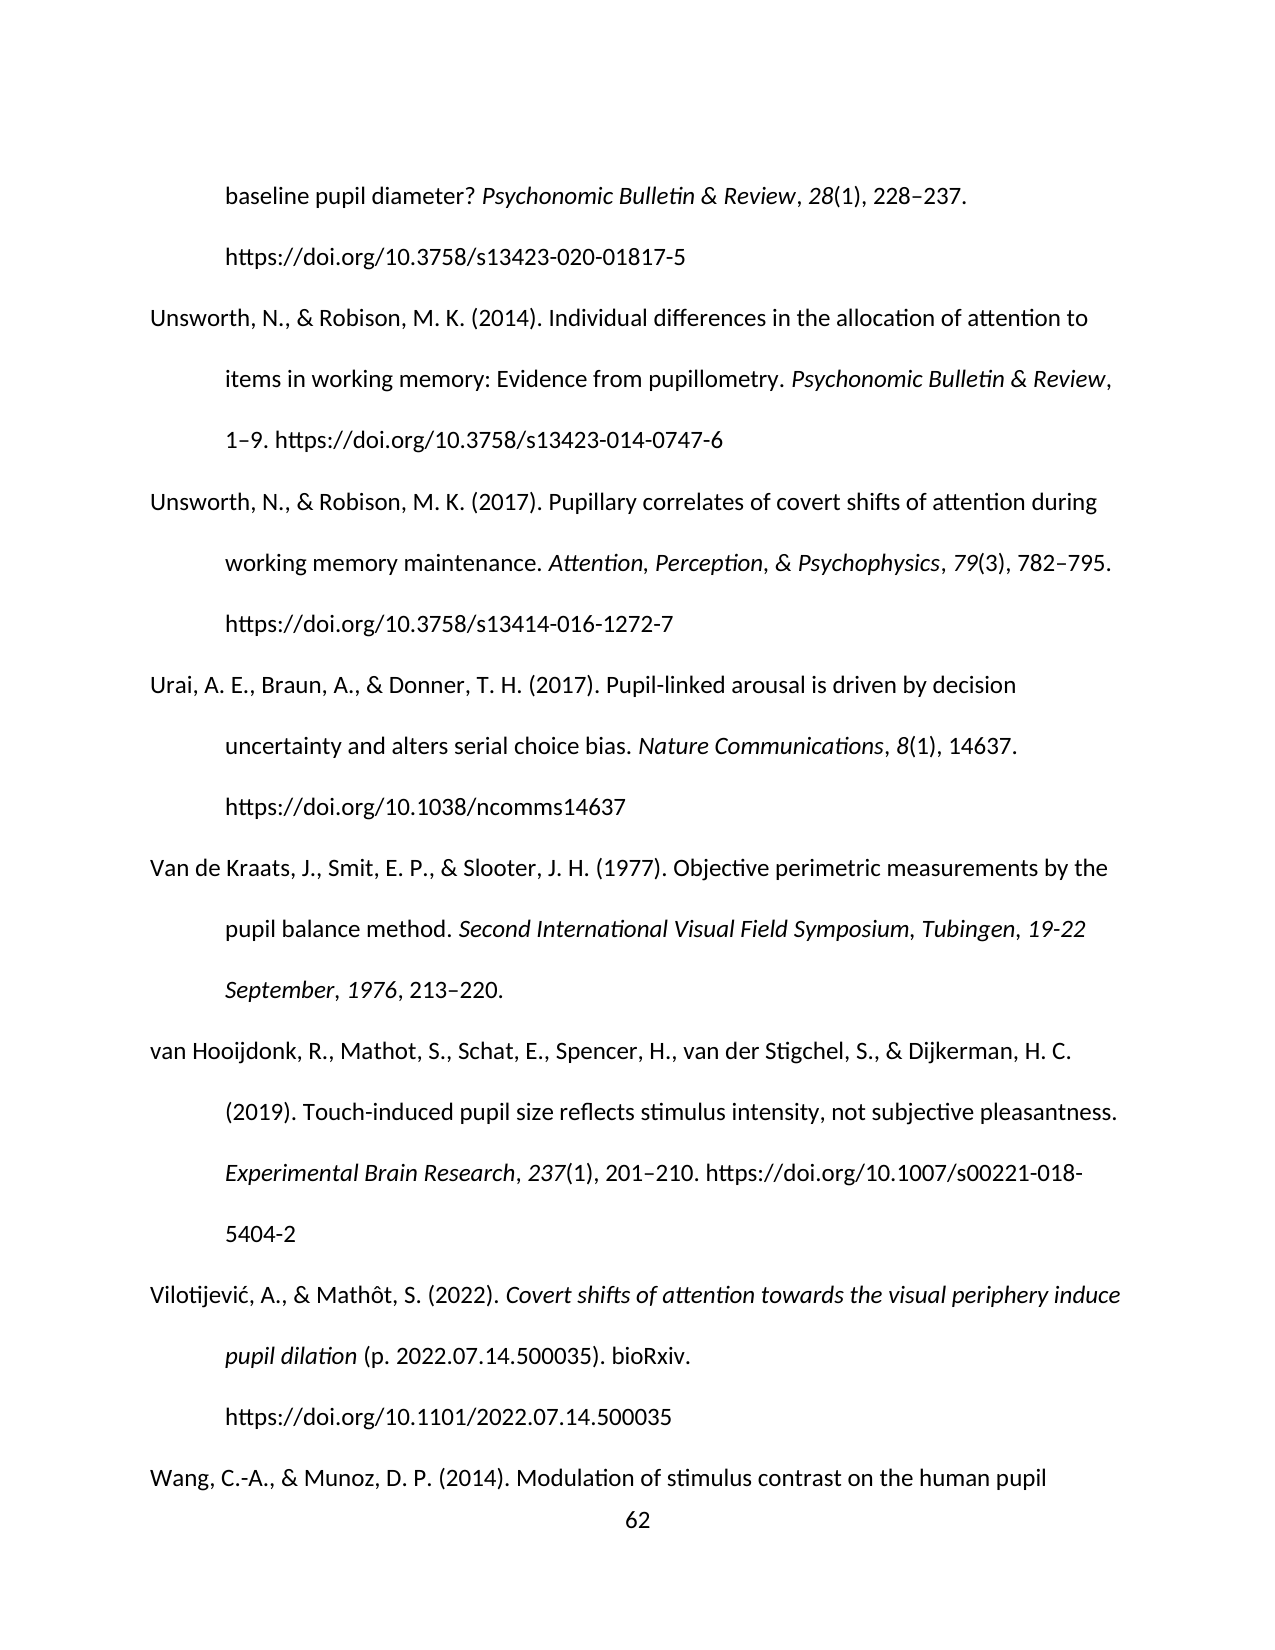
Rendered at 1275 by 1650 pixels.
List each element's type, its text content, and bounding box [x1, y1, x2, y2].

text Van de Kraats, J., Smit, E. P., & Slooter, J. H. (1977). Objective perimetric measurements by the pupil balance method. Second International Visual Field Symposium, Tubingen, 19-22 September, 1976, 213–220. [150, 852, 1125, 1004]
text Wang, C.-A., & Munoz, D. P. (2014). Modulation of stimulus contrast on the human pupil [150, 1462, 1125, 1493]
text Unsworth, N., & Robison, M. K. (2017). Pupillary correlates of covert shifts of attention during working memory maintenance. Attention, Perception, & Psychophysics, 79(3), 782–795. https://doi.org/10.3758/s13414-016-1272-7 [150, 486, 1125, 638]
text van Hooijdonk, R., Mathot, S., Schat, E., Spencer, H., van der Stigchel, S., & Dijkerman, H. C. (2019). Touch-induced pupil size reflects stimulus intensity, not subjective pleasantness. Experimental Brain Research, 237(1), 201–210. https://doi.org/10.1007/s00221-018-5404-2 [150, 1035, 1125, 1249]
text baseline pupil diameter? Psychonomic Bulletin & Review, 28(1), 228–237. https://doi.org/10.3758/s13423-020-01817-5 [150, 181, 1125, 272]
text Urai, A. E., Braun, A., & Donner, T. H. (2017). Pupil-linked arousal is driven by decision uncertainty and alters serial choice bias. Nature Communications, 8(1), 14637. https://doi.org/10.1038/ncomms14637 [150, 669, 1125, 821]
text Vilotijević, A., & Mathôt, S. (2022). Covert shifts of attention towards the visual periphery induce pupil dilation (p. 2022.07.14.500035). bioRxiv. https://doi.org/10.1101/2022.07.14.500035 [150, 1279, 1125, 1432]
text Unsworth, N., & Robison, M. K. (2014). Individual differences in the allocation of attention to items in working memory: Evidence from pupillometry. Psychonomic Bulletin & Review, 1–9. https://doi.org/10.3758/s13423-014-0747-6 [150, 303, 1125, 455]
